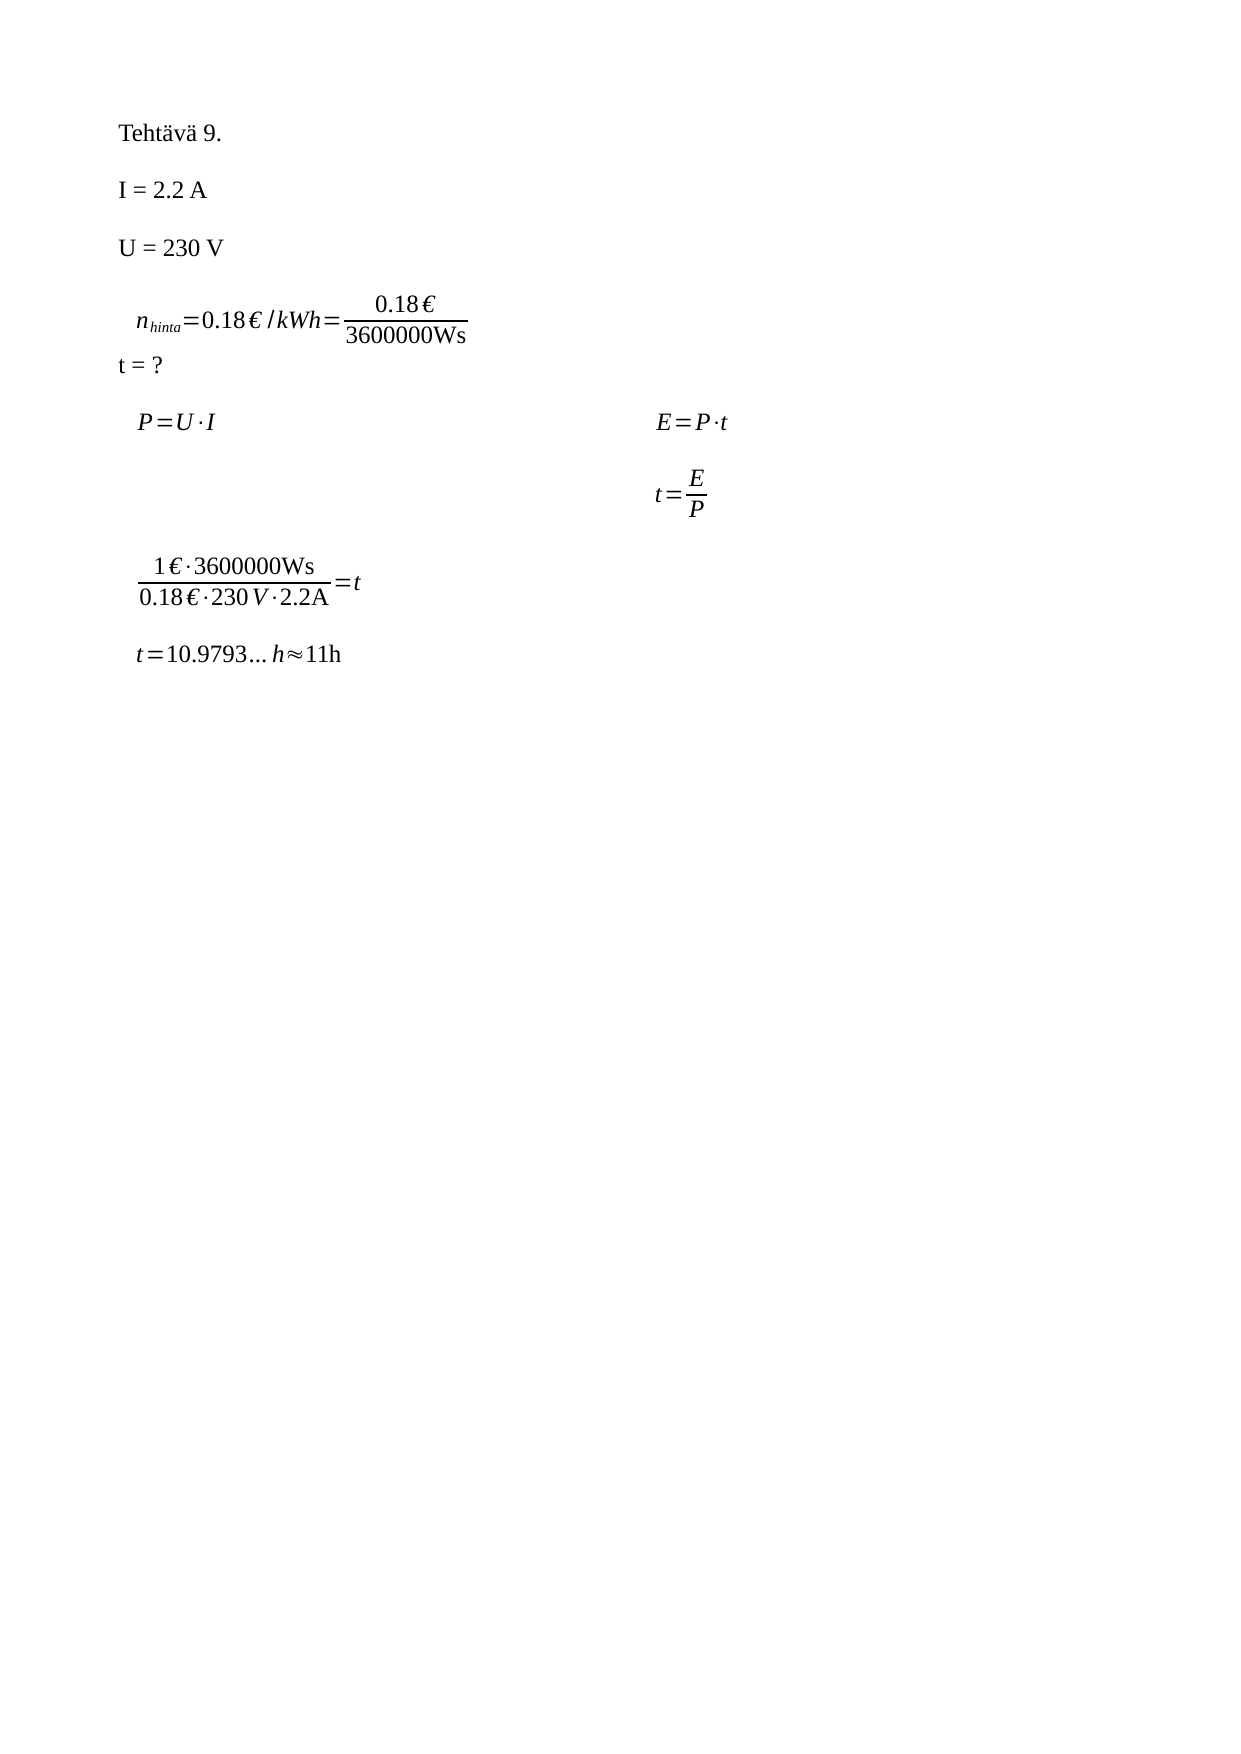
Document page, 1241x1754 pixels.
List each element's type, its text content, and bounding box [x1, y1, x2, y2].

text Tehtävä 9. [118, 118, 1122, 147]
text I = 2.2 A [118, 176, 1122, 204]
text t = ? [118, 350, 1122, 378]
text U = 230 V [118, 233, 1122, 262]
